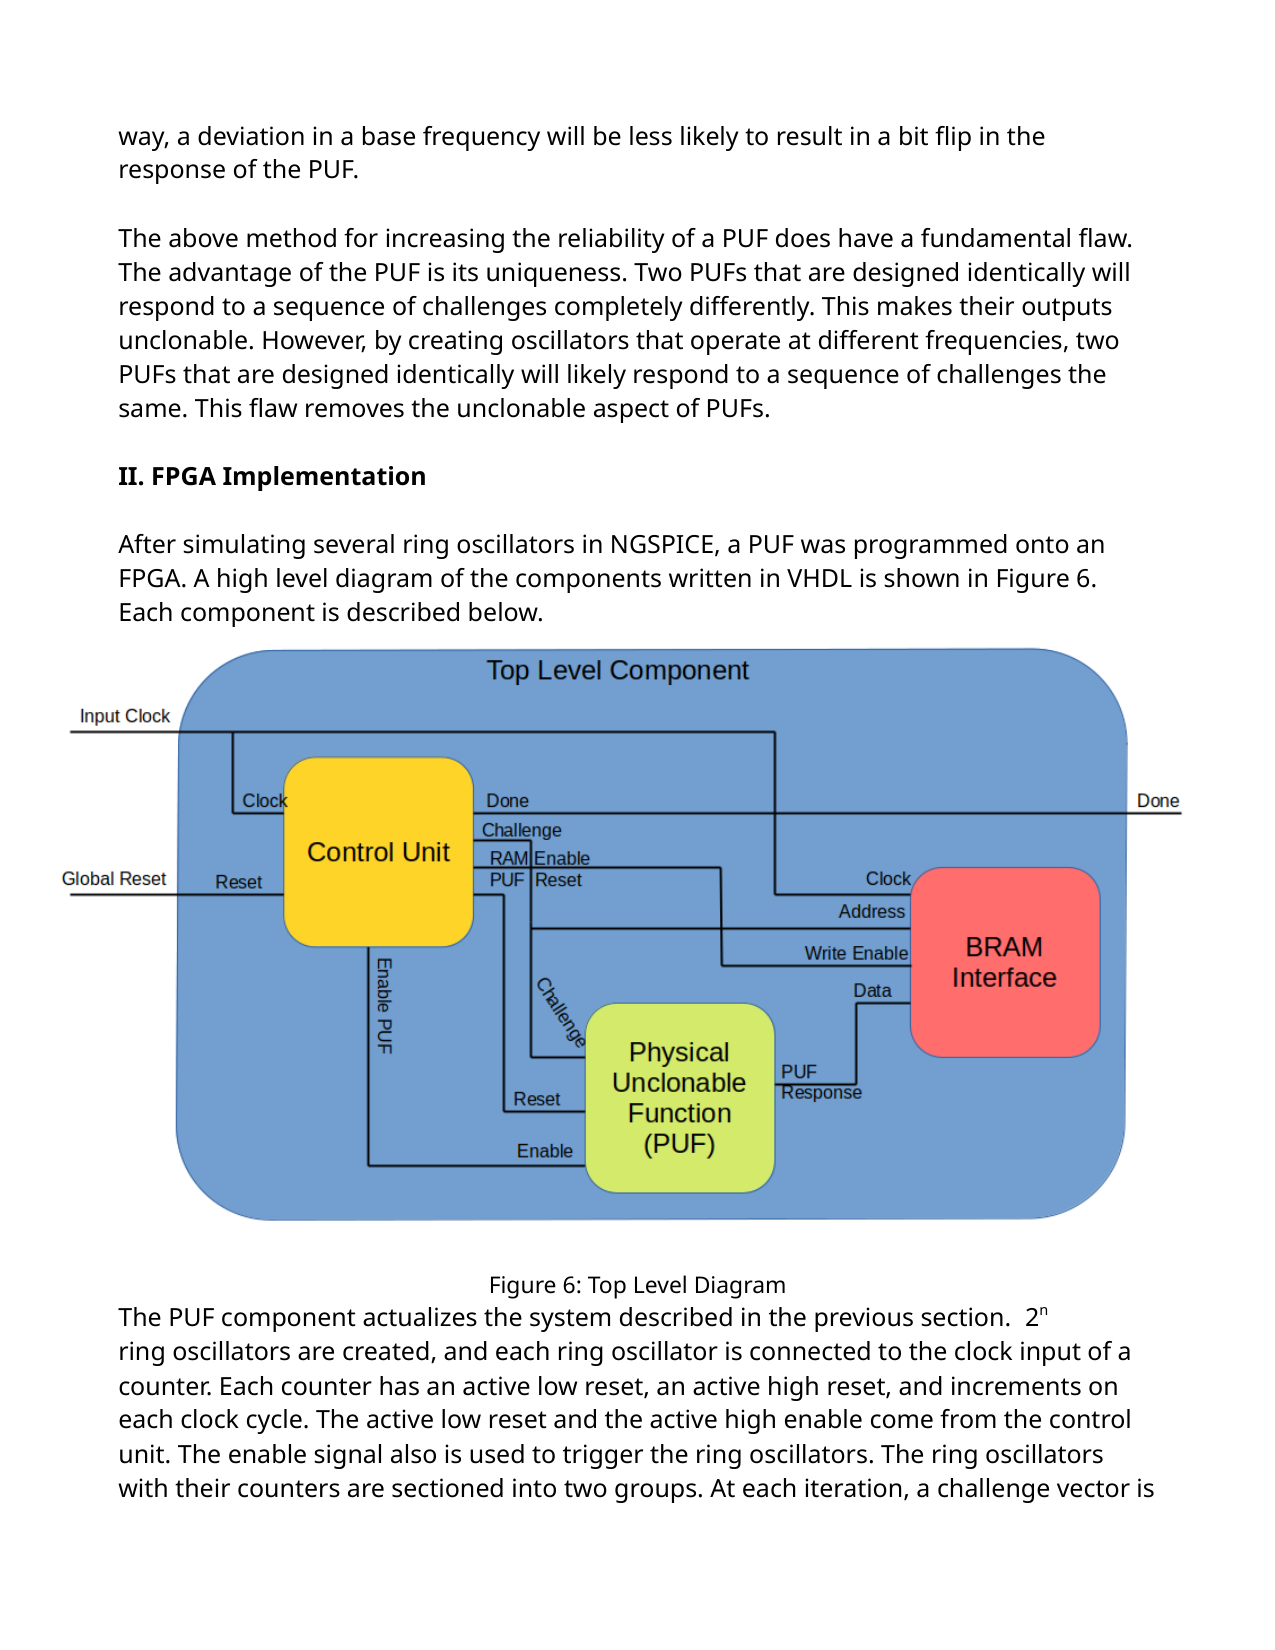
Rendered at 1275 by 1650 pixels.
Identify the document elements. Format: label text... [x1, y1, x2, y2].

text After simulating several ring oscillators in NGSPICE, a PUF was programmed onto an FPGA. A high level diagram of the components written in VHDL is shown in Figure 6. Each component is described below. [118, 527, 1157, 629]
text The above method for increasing the reliability of a PUF does have a fundamental flaw. The advantage of the PUF is its uniqueness. Two PUFs that are designed identically will respond to a sequence of challenges completely differently. This makes their outputs unclonable. However, by creating oscillators that operate at different frequencies, two PUFs that are designed identically will likely respond to a sequence of challenges the same. This flaw removes the unclonable aspect of PUFs. [118, 220, 1157, 425]
text ring oscillators are created, and each ring oscillator is connected to the clock input of a counter. Each counter has an active low reset, an active high reset, and increments on each clock cycle. The active low reset and the active high enable come from the control unit. The enable signal also is used to trigger the ring oscillators. The ring oscillators with their counters are sectioned into two groups. At each iteration, a challenge vector is [118, 1334, 1157, 1504]
text The PUF component actualizes the system described in the previous section. 2n [118, 1300, 1157, 1334]
text Figure 6: Top Level Diagram [118, 1269, 1157, 1300]
picture [56, 633, 1199, 1235]
text way, a deviation in a base frequency will be less likely to result in a bit flip in the response of the PUF. [118, 118, 1157, 186]
text II. FPGA Implementation [118, 459, 1157, 493]
